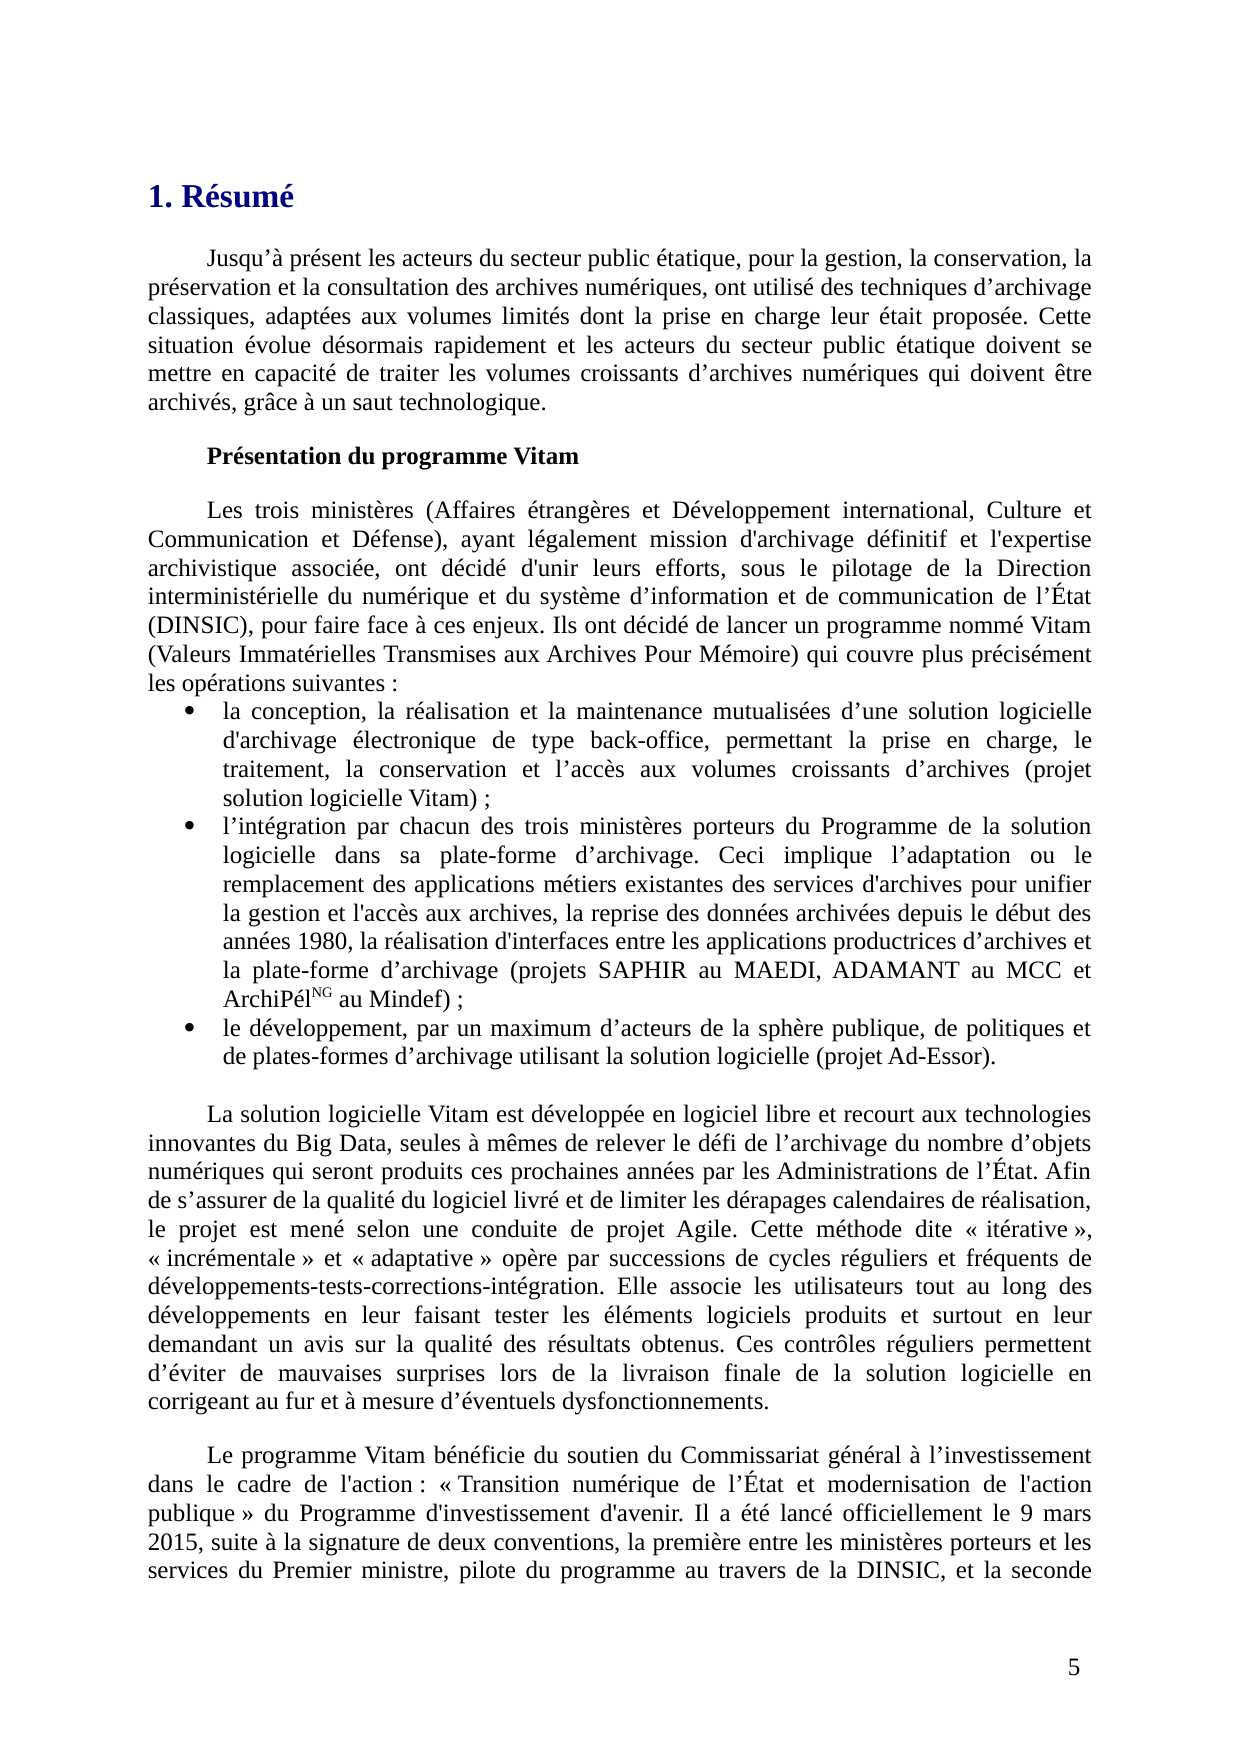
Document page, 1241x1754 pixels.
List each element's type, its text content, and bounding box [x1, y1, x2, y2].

subtitle 1. Résumé [148, 176, 1093, 215]
list le développement, par un maximum d’acteurs de la sphère publique, de politiques et de plates-formes d’archivage utilisant la solution logicielle (projet Ad-Essor). [185, 1013, 1093, 1070]
text Présentation du programme Vitam [148, 441, 1093, 470]
list l’intégration par chacun des trois ministères porteurs du Programme de la solution logicielle dans sa plate-forme d’archivage. Ceci implique l’adaptation ou le remplacement des applications métiers existantes des services d'archives pour unifier la gestion et l'accès aux archives, la reprise des données archivées depuis le début des années 1980, la réalisation d'interfaces entre les applications productrices d’archives et la plate-forme d’archivage (projets SAPHIR au MAEDI, ADAMANT au MCC et ArchiPélNG au Mindef) ; [185, 811, 1093, 1013]
text Le programme Vitam bénéficie du soutien du Commissariat général à l’investissement dans le cadre de l'action : « Transition numérique de l’État et modernisation de l'action publique » du Programme d'investissement d'avenir. Il a été lancé officiellement le 9 mars 2015, suite à la signature de deux conventions, la première entre les ministères porteurs et les services du Premier ministre, pilote du programme au travers de la DINSIC, et la seconde [148, 1440, 1093, 1584]
text Les trois ministères (Affaires étrangères et Développement international, Culture et Communication et Défense), ayant légalement mission d'archivage définitif et l'expertise archivistique associée, ont décidé d'unir leurs efforts, sous le pilotage de la Direction interministérielle du numérique et du système d’information et de communication de l’État (DINSIC), pour faire face à ces enjeux. Ils ont décidé de lancer un programme nommé Vitam (Valeurs Immatérielles Transmises aux Archives Pour Mémoire) qui couvre plus précisément les opérations suivantes : [148, 495, 1093, 696]
list la conception, la réalisation et la maintenance mutualisées d’une solution logicielle d'archivage électronique de type back-office, permettant la prise en charge, le traitement, la conservation et l’accès aux volumes croissants d’archives (projet solution logicielle Vitam) ; [185, 696, 1093, 811]
text La solution logicielle Vitam est développée en logiciel libre et recourt aux technologies innovantes du Big Data, seules à mêmes de relever le défi de l’archivage du nombre d’objets numériques qui seront produits ces prochaines années par les Administrations de l’État. Afin de s’assurer de la qualité du logiciel livré et de limiter les dérapages calendaires de réalisation, le projet est mené selon une conduite de projet Agile. Cette méthode dite « itérative », « incrémentale » et « adaptative » opère par successions de cycles réguliers et fréquents de développements-tests-corrections-intégration. Elle associe les utilisateurs tout au long des développements en leur faisant tester les éléments logiciels produits et surtout en leur demandant un avis sur la qualité des résultats obtenus. Ces contrôles réguliers permettent d’éviter de mauvaises surprises lors de la livraison finale de la solution logicielle en corrigeant au fur et à mesure d’éventuels dysfonctionnements. [148, 1099, 1093, 1415]
